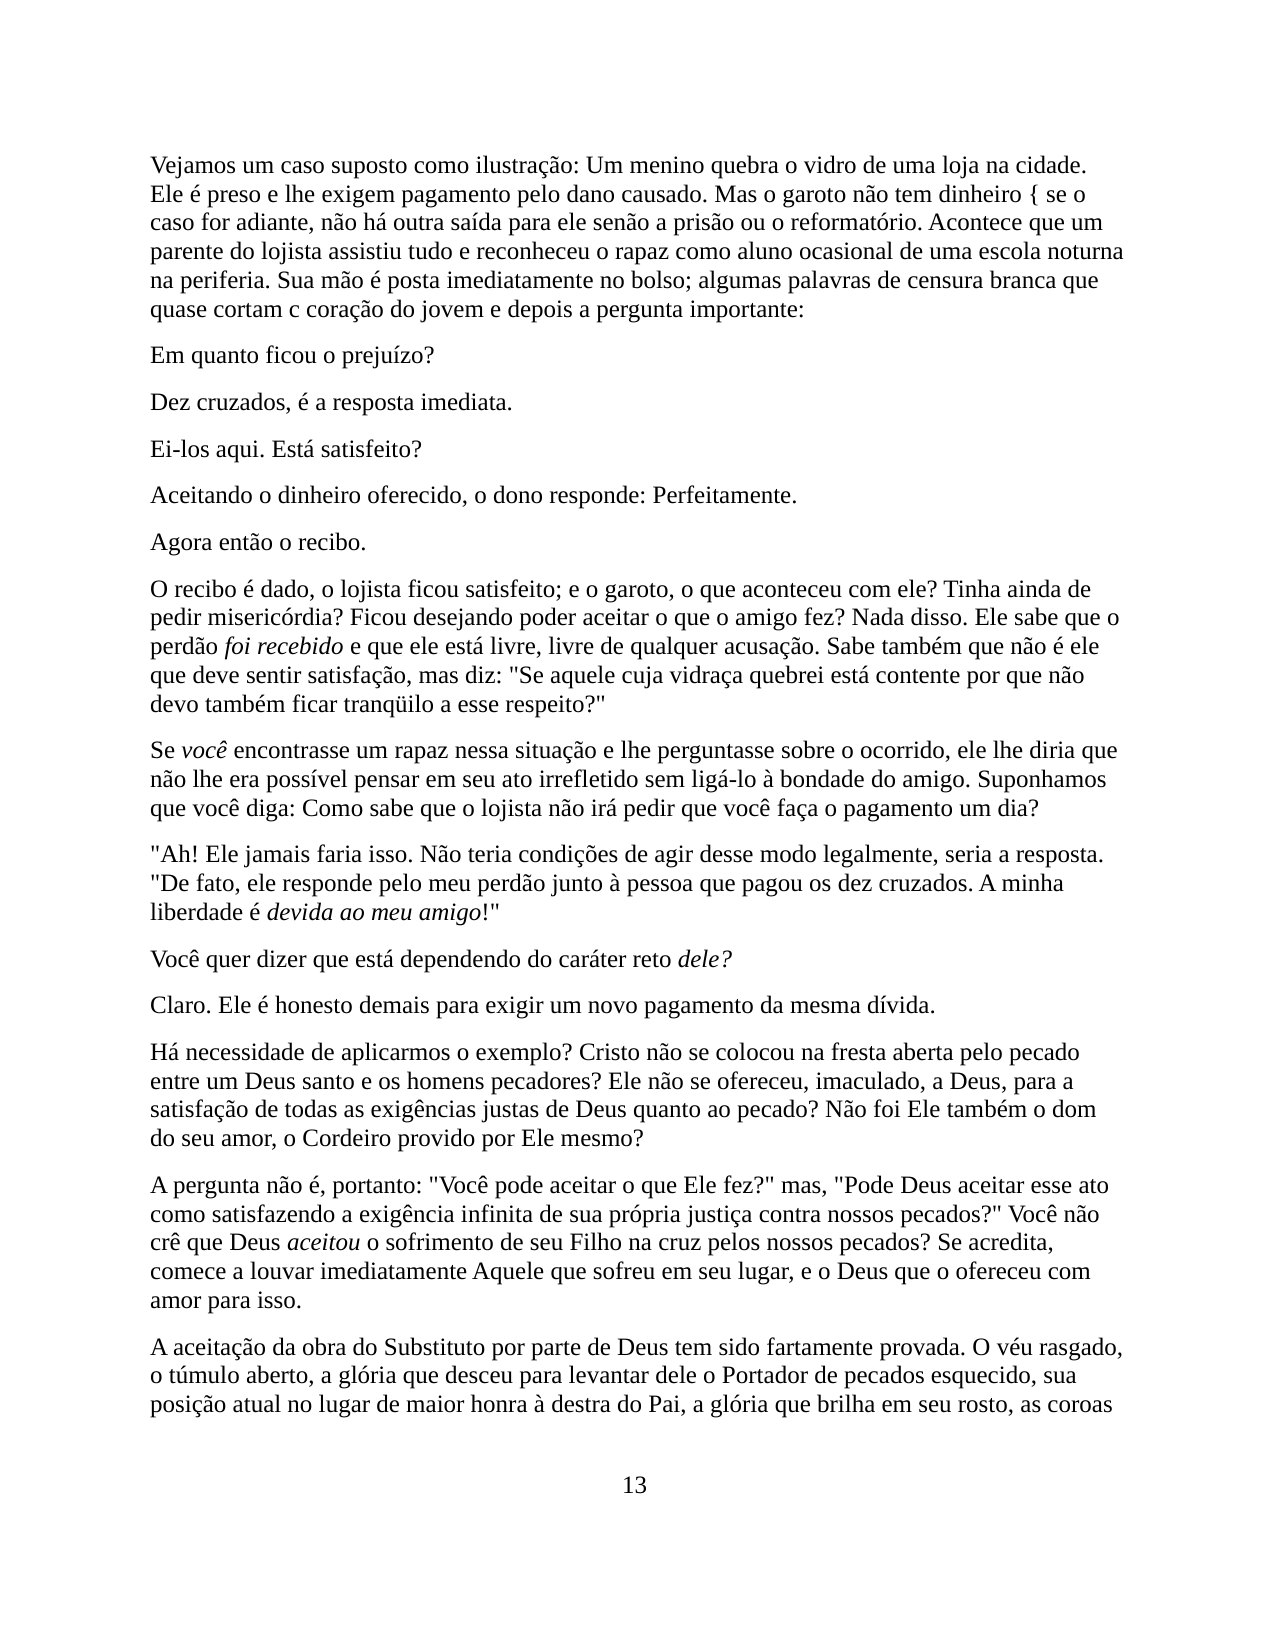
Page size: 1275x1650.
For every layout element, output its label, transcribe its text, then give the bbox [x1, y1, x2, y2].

text Claro. Ele é honesto demais para exigir um novo pagamento da mesma dívida. [150, 990, 1125, 1019]
text Se você encontrasse um rapaz nessa situação e lhe perguntasse sobre o ocorrido, ele lhe diria que não lhe era possível pensar em seu ato irrefletido sem ligá-lo à bondade do amigo. Suponhamos que você diga: Como sabe que o lojista não irá pedir que você faça o pagamento um dia? [150, 735, 1125, 822]
text Em quanto ficou o prejuízo? [150, 340, 1125, 369]
text O recibo é dado, o lojista ficou satisfeito; e o garoto, o que aconteceu com ele? Tinha ainda de pedir misericórdia? Ficou desejando poder aceitar o que o amigo fez? Nada disso. Ele sabe que o perdão foi recebido e que ele está livre, livre de qualquer acusação. Sabe também que não é ele que deve sentir satisfação, mas diz: "Se aquele cuja vidraça quebrei está contente por que não devo também ficar tranqüilo a esse respeito?" [150, 574, 1125, 717]
text Dez cruzados, é a resposta imediata. [150, 387, 1125, 416]
text Ei-los aqui. Está satisfeito? [150, 434, 1125, 462]
text "Ah! Ele jamais faria isso. Não teria condições de agir desse modo legalmente, seria a resposta. "De fato, ele responde pelo meu perdão junto à pessoa que pagou os dez cruzados. A minha liberdade é devida ao meu amigo!" [150, 839, 1125, 926]
text Agora então o recibo. [150, 527, 1125, 556]
text Vejamos um caso suposto como ilustração: Um menino quebra o vidro de uma loja na cidade. Ele é preso e lhe exigem pagamento pelo dano causado. Mas o garoto não tem dinheiro { se o caso for adiante, não há outra saída para ele senão a prisão ou o reformatório. Acontece que um parente do lojista assistiu tudo e reconheceu o rapaz como aluno ocasional de uma escola noturna na periferia. Sua mão é posta imediatamente no bolso; algumas palavras de censura branca que quase cortam c coração do jovem e depois a pergunta importante: [150, 150, 1125, 322]
text A aceitação da obra do Substituto por parte de Deus tem sido fartamente provada. O véu rasgado, o túmulo aberto, a glória que desceu para levantar dele o Portador de pecados esquecido, sua posição atual no lugar de maior honra à destra do Pai, a glória que brilha em seu rosto, as coroas [150, 1332, 1125, 1418]
text Aceitando o dinheiro oferecido, o dono responde: Perfeitamente. [150, 480, 1125, 509]
text Há necessidade de aplicarmos o exemplo? Cristo não se colocou na fresta aberta pelo pecado entre um Deus santo e os homens pecadores? Ele não se ofereceu, imaculado, a Deus, para a satisfação de todas as exigências justas de Deus quanto ao pecado? Não foi Ele também o dom do seu amor, o Cordeiro provido por Ele mesmo? [150, 1037, 1125, 1152]
text Você quer dizer que está dependendo do caráter reto dele? [150, 944, 1125, 972]
text A pergunta não é, portanto: "Você pode aceitar o que Ele fez?" mas, "Pode Deus aceitar esse ato como satisfazendo a exigência infinita de sua própria justiça contra nossos pecados?" Você não crê que Deus aceitou o sofrimento de seu Filho na cruz pelos nossos pecados? Se acredita, comece a louvar imediatamente Aquele que sofreu em seu lugar, e o Deus que o ofereceu com amor para isso. [150, 1170, 1125, 1314]
